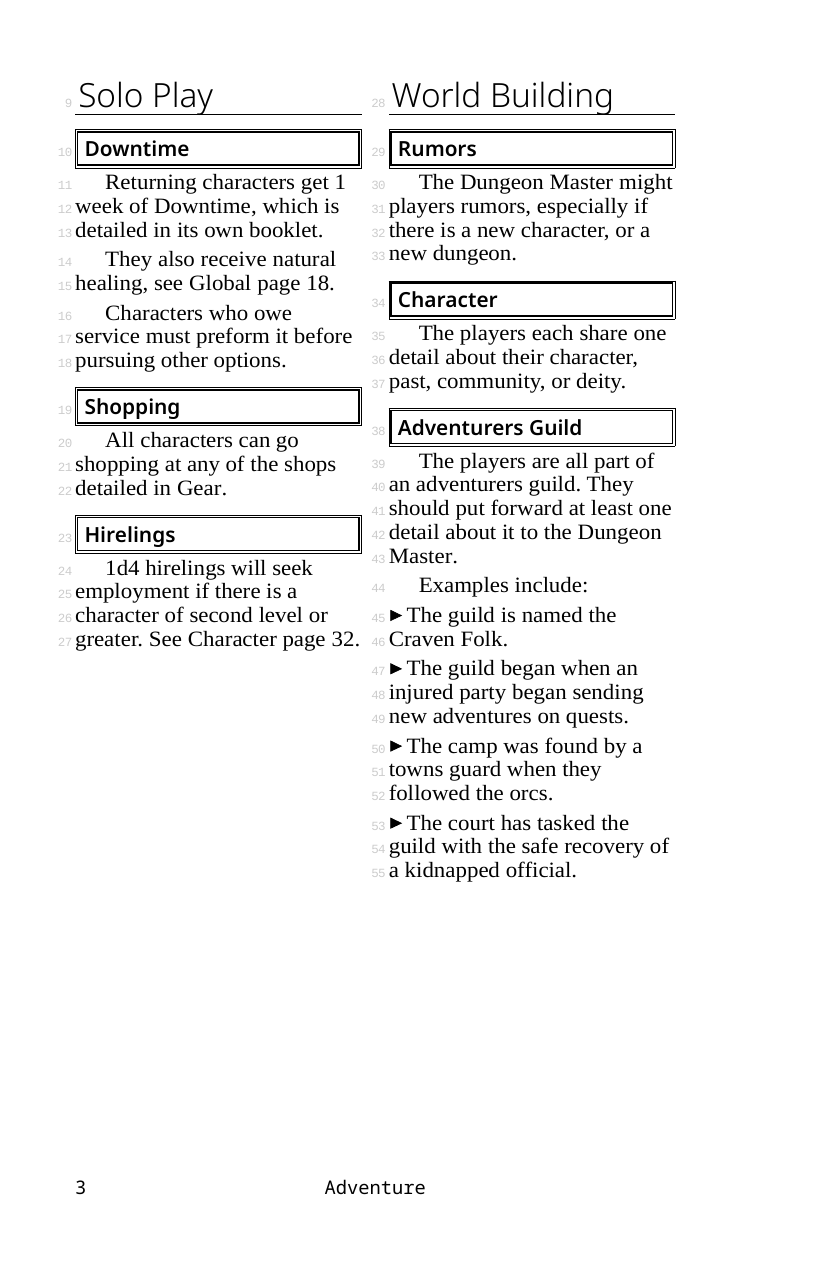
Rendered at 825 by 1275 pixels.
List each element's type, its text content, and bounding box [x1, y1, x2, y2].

text They also receive natural healing, see Global page 20. [75, 248, 362, 295]
subtitle Character [392, 284, 672, 315]
text Characters who owe service must preform it before pursuing other options. [75, 301, 362, 372]
text Examples include: [388, 574, 675, 597]
text 1d4 hirelings will seek employment if there is a character of second level or greater. See Character page 32. [75, 556, 362, 651]
text Returning characters get 1 week of Downtime, which is detailed in its own booklet. [75, 171, 362, 242]
subtitle World Building [388, 75, 675, 114]
subtitle Adventurers Guild [392, 411, 672, 443]
list The guild is named the Craven Folk. [388, 603, 675, 651]
list The guild began when an injured party began sending new adventures on quests. [388, 657, 675, 728]
list The camp was found by a towns guard when they followed the orcs. [388, 734, 675, 805]
text The Dungeon Master might players rumors, especially if there is a new character, or a new dungeon. [388, 171, 675, 266]
text All characters can go shopping at any of the shops detailed in Gear. [75, 429, 362, 500]
text The players each share one detail about their character, past, community, or deity. [388, 322, 675, 393]
subtitle Rumors [392, 133, 672, 164]
list The court has tasked the guild with the safe recovery of a kidnapped official. [388, 811, 675, 882]
text The players are all part of an adventurers guild. They should put forward at least one detail about it to the Dungeon Master. [388, 449, 675, 568]
subtitle Solo Play [75, 75, 362, 114]
